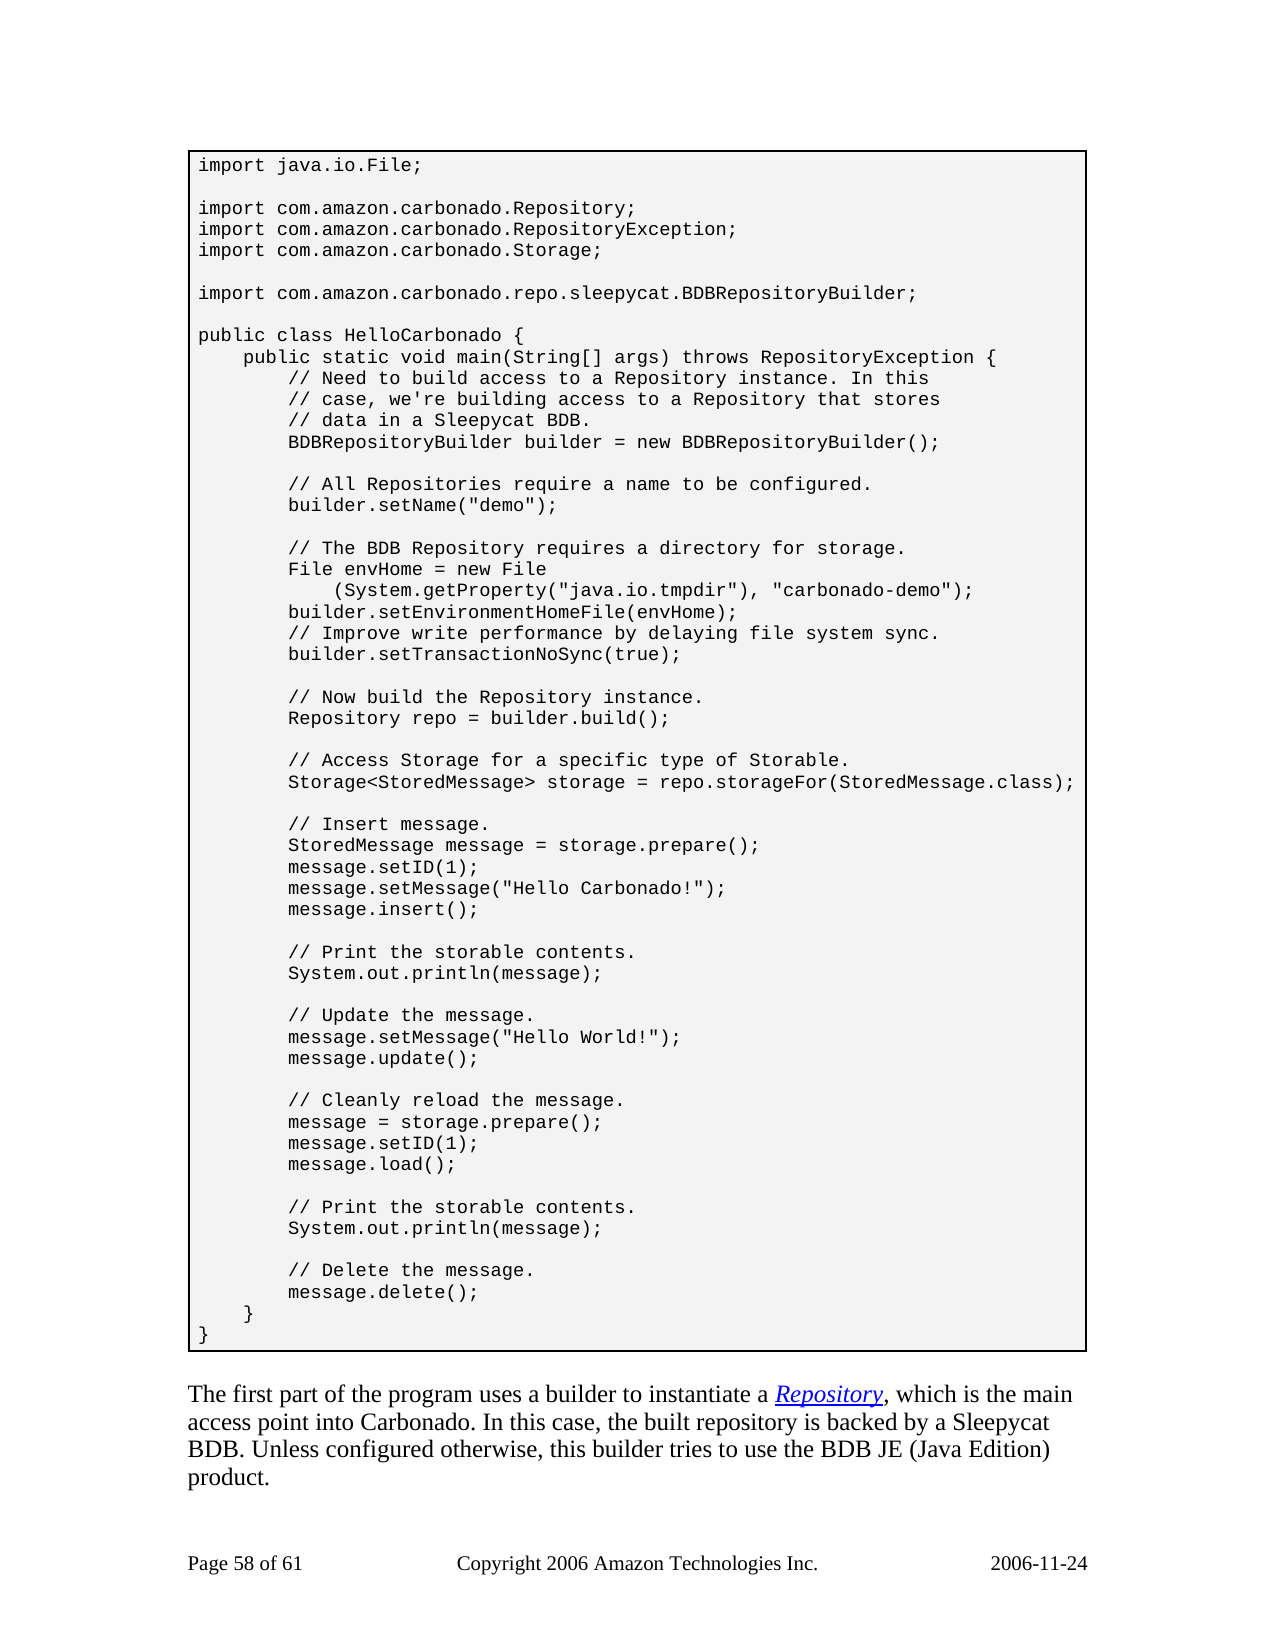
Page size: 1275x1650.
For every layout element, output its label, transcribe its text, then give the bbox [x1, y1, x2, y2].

text // Need to build access to a Repository instance. In this [190, 362, 1085, 384]
text StoredMessage message = storage.prepare(); [190, 830, 1085, 851]
text (System.getProperty("java.io.tmpdir"), "carbonado-demo"); [190, 575, 1085, 596]
text // Print the storable contents. [190, 936, 1085, 957]
text builder.setName("demo"); [190, 490, 1085, 511]
text Storage<StoredMessage> storage = repo.storageFor(StoredMessage.class); [190, 766, 1085, 787]
text message.load(); [190, 1149, 1085, 1170]
text import java.io.File; [190, 152, 1085, 171]
text // Now build the Repository instance. [190, 681, 1085, 702]
text // All Repositories require a name to be configured. [190, 469, 1085, 490]
text message.update(); [190, 1042, 1085, 1064]
text // Print the storable contents. [190, 1191, 1085, 1212]
text } [190, 1297, 1085, 1319]
text // Improve write performance by delaying file system sync. [190, 617, 1085, 639]
text // data in a Sleepycat BDB. [190, 405, 1085, 426]
text // Delete the message. [190, 1255, 1085, 1276]
text File envHome = new File [190, 554, 1085, 575]
text public static void main(String[] args) throws RepositoryException { [190, 341, 1085, 362]
text message = storage.prepare(); [190, 1106, 1085, 1127]
text public class HelloCarbonado { [190, 320, 1085, 341]
text import com.amazon.carbonado.RepositoryException; [190, 214, 1085, 235]
text // Update the message. [190, 1000, 1085, 1021]
text message.setMessage("Hello Carbonado!"); [190, 872, 1085, 894]
text message.setMessage("Hello World!"); [190, 1021, 1085, 1042]
text import com.amazon.carbonado.Storage; [190, 235, 1085, 256]
text The first part of the program uses a builder to instantiate a Repository, which is the main access point into Carbonado. In this case, the built repository is backed by a Sleepycat BDB. Unless configured otherwise, this builder tries to use the BDB JE (Java Edition) product. [187, 1380, 1087, 1491]
text Repository repo = builder.build(); [190, 702, 1085, 724]
text // Cleanly reload the message. [190, 1085, 1085, 1106]
text import com.amazon.carbonado.repo.sleepycat.BDBRepositoryBuilder; [190, 277, 1085, 299]
text } [190, 1319, 1085, 1350]
text message.setID(1); [190, 851, 1085, 872]
text // Insert message. [190, 809, 1085, 830]
text builder.setTransactionNoSync(true); [190, 639, 1085, 660]
text // The BDB Repository requires a directory for storage. [190, 532, 1085, 554]
text // Access Storage for a specific type of Storable. [190, 745, 1085, 766]
text builder.setEnvironmentHomeFile(envHome); [190, 596, 1085, 617]
text message.insert(); [190, 894, 1085, 915]
text import com.amazon.carbonado.Repository; [190, 192, 1085, 214]
text BDBRepositoryBuilder builder = new BDBRepositoryBuilder(); [190, 426, 1085, 447]
text message.delete(); [190, 1276, 1085, 1297]
text // case, we're building access to a Repository that stores [190, 384, 1085, 405]
text System.out.println(message); [190, 1212, 1085, 1234]
text System.out.println(message); [190, 957, 1085, 979]
text message.setID(1); [190, 1127, 1085, 1149]
